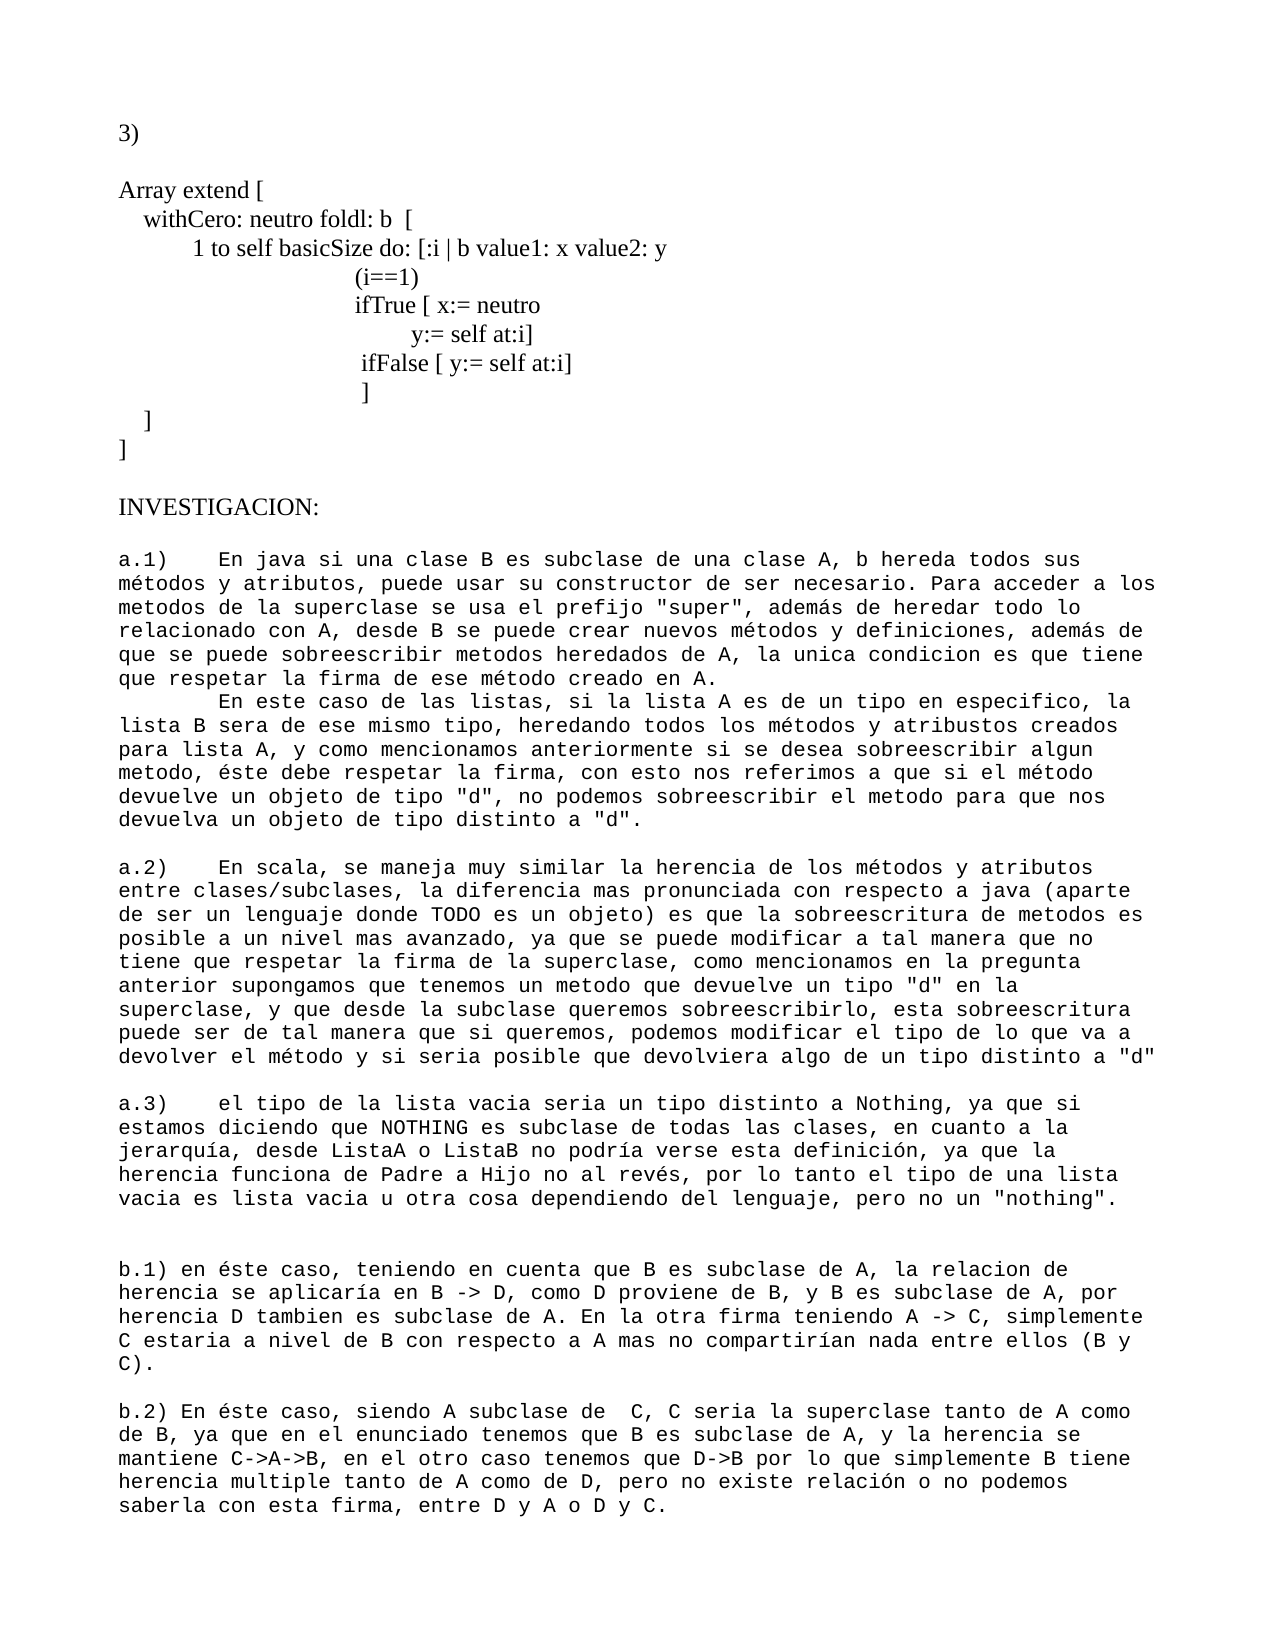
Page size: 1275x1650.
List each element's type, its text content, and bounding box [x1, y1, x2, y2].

text Array extend [ [118, 176, 1157, 204]
text ] [118, 406, 1157, 434]
text 3) [118, 118, 1157, 147]
text (i==1) [118, 262, 1157, 291]
text a.1) En java si una clase B es subclase de una clase A, b hereda todos sus métodos y atributos, puede usar su constructor de ser necesario. Para acceder a los metodos de la superclase se usa el prefijo "super", además de heredar todo lo relacionado con A, desde B se puede crear nuevos métodos y definiciones, además de que se puede sobreescribir metodos heredados de A, la unica condicion es que tiene que respetar la firma de ese método creado en A. [118, 549, 1157, 691]
text ifFalse [ y:= self at:i] [118, 348, 1157, 377]
text b.1) en éste caso, teniendo en cuenta que B es subclase de A, la relacion de herencia se aplicaría en B -> D, como D proviene de B, y B es subclase de A, por herencia D tambien es subclase de A. En la otra firma teniendo A -> C, simplemente C estaria a nivel de B con respecto a A mas no compartirían nada entre ellos (B y C). [118, 1259, 1157, 1377]
text INVESTIGACION: [118, 492, 1157, 521]
text ifTrue [ x:= neutro [118, 291, 1157, 319]
text a.2) En scala, se maneja muy similar la herencia de los métodos y atributos entre clases/subclases, la diferencia mas pronunciada con respecto a java (aparte de ser un lenguaje donde TODO es un objeto) es que la sobreescritura de metodos es posible a un nivel mas avanzado, ya que se puede modificar a tal manera que no tiene que respetar la firma de la superclase, como mencionamos en la pregunta anterior supongamos que tenemos un metodo que devuelve un tipo "d" en la superclase, y que desde la subclase queremos sobreescribirlo, esta sobreescritura puede ser de tal manera que si queremos, podemos modificar el tipo de lo que va a devolver el método y si seria posible que devolviera algo de un tipo distinto a "d" [118, 857, 1157, 1069]
text 1 to self basicSize do: [:i | b value1: x value2: y [118, 233, 1157, 262]
text withCero: neutro foldl: b [ [118, 204, 1157, 233]
text ] [118, 377, 1157, 406]
text ] [118, 434, 1157, 463]
text En este caso de las listas, si la lista A es de un tipo en especifico, la lista B sera de ese mismo tipo, heredando todos los métodos y atribustos creados para lista A, y como mencionamos anteriormente si se desea sobreescribir algun metodo, éste debe respetar la firma, con esto nos referimos a que si el método devuelve un objeto de tipo "d", no podemos sobreescribir el metodo para que nos devuelva un objeto de tipo distinto a "d". [118, 691, 1157, 833]
text y:= self at:i] [118, 319, 1157, 348]
text b.2) En éste caso, siendo A subclase de C, C seria la superclase tanto de A como de B, ya que en el enunciado tenemos que B es subclase de A, y la herencia se mantiene C->A->B, en el otro caso tenemos que D->B por lo que simplemente B tiene herencia multiple tanto de A como de D, pero no existe relación o no podemos saberla con esta firma, entre D y A o D y C. [118, 1401, 1157, 1519]
text a.3) el tipo de la lista vacia seria un tipo distinto a Nothing, ya que si estamos diciendo que NOTHING es subclase de todas las clases, en cuanto a la jerarquía, desde ListaA o ListaB no podría verse esta definición, ya que la herencia funciona de Padre a Hijo no al revés, por lo tanto el tipo de una lista vacia es lista vacia u otra cosa dependiendo del lenguaje, pero no un "nothing". [118, 1093, 1157, 1211]
